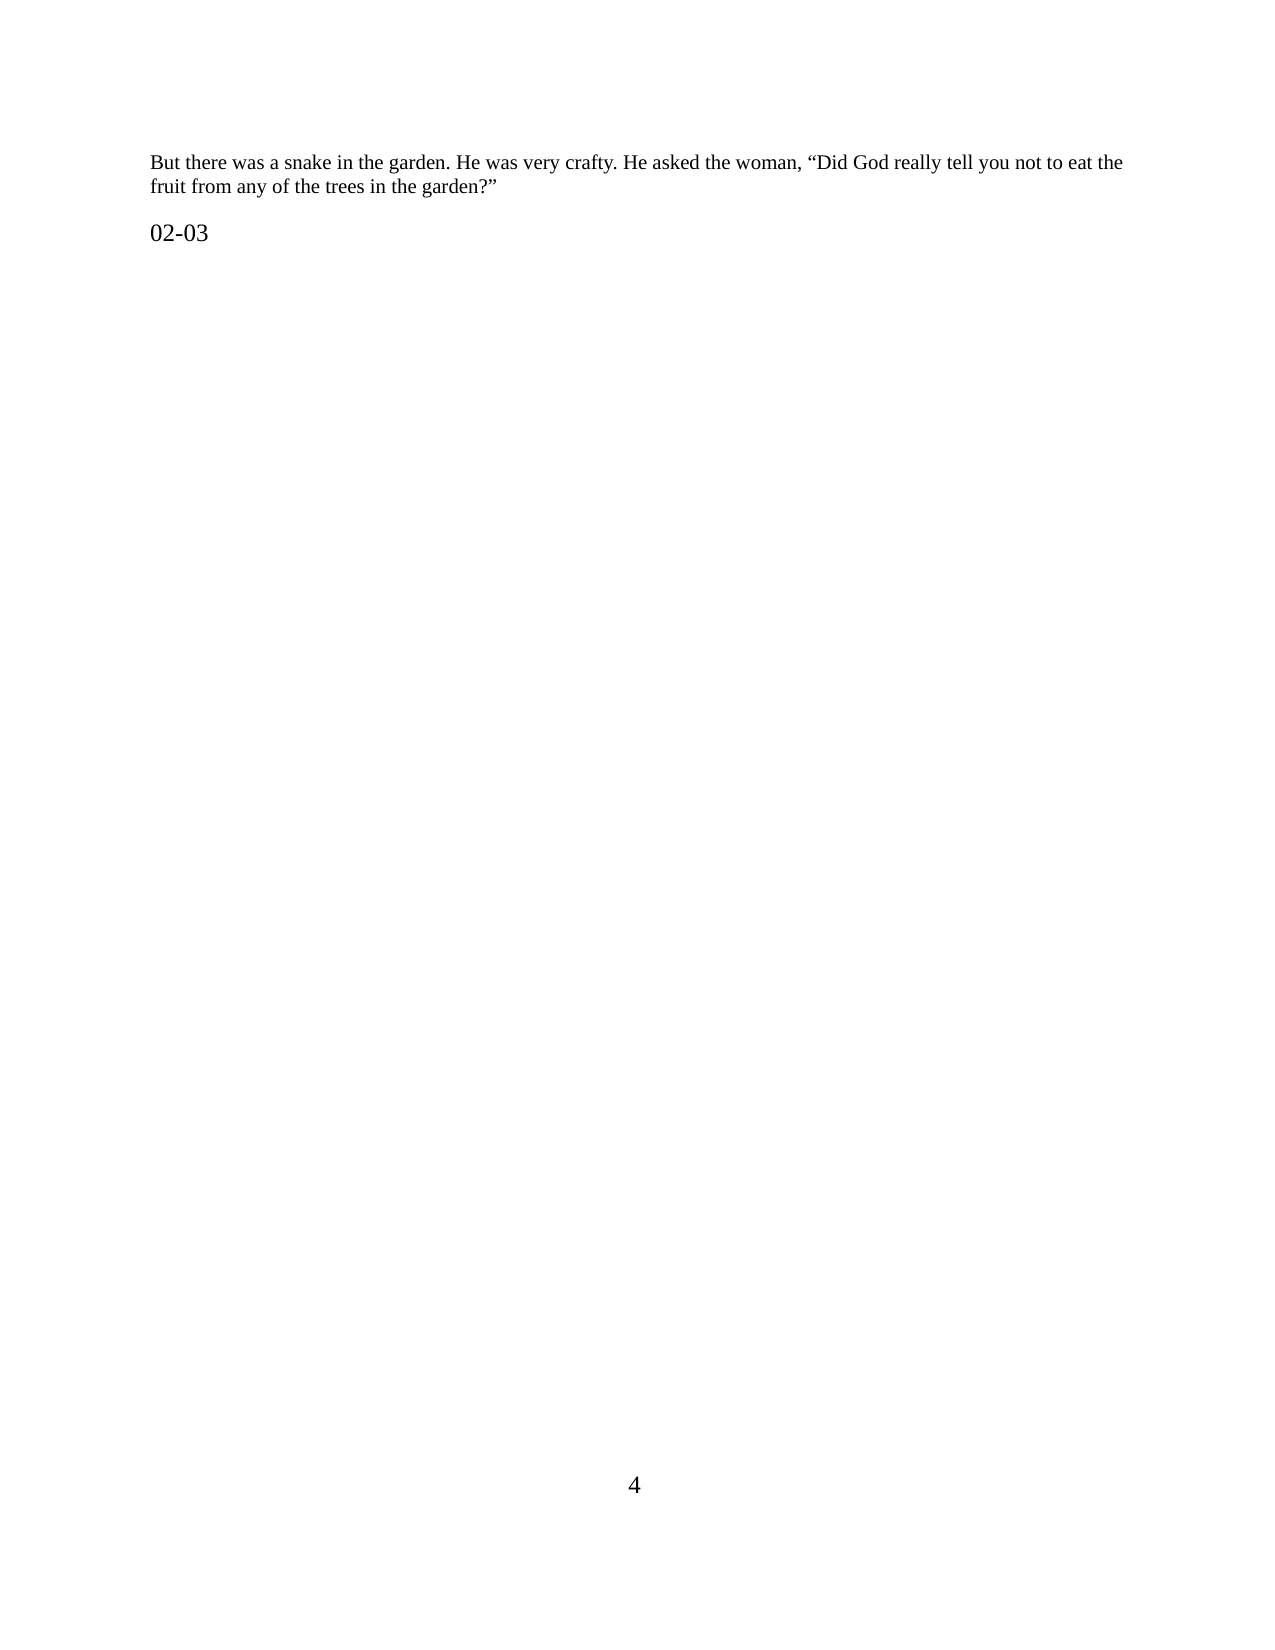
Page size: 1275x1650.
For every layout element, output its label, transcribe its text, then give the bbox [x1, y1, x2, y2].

subtitle 02-03 [150, 218, 1125, 246]
text But there was a snake in the garden. He was very crafty. He asked the woman, “Did God really tell you not to eat the fruit from any of the trees in the garden?” [150, 150, 1125, 198]
